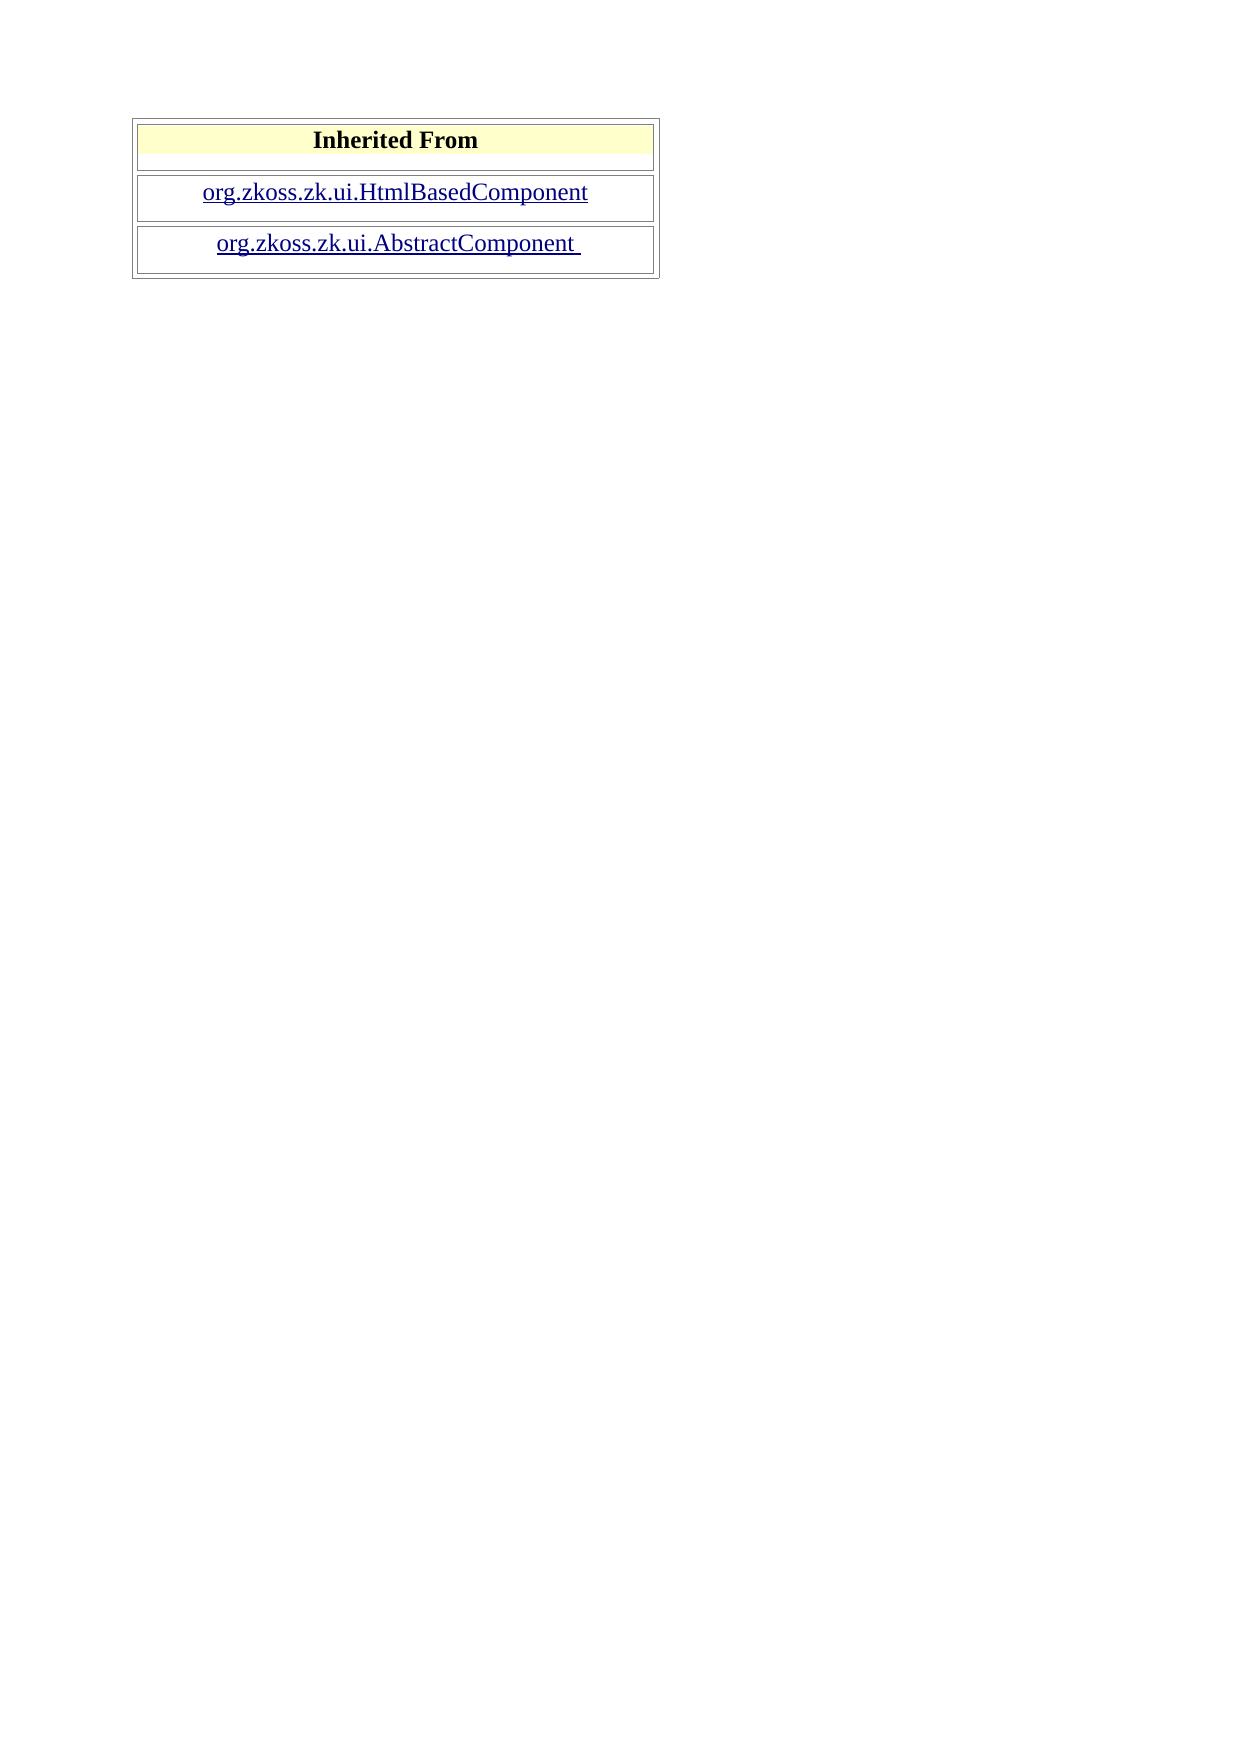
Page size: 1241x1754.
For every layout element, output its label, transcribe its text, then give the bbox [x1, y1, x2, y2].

table_cell org.zkoss.zk.ui.HtmlBasedComponent [134, 170, 656, 221]
table_header Inherited From [134, 119, 656, 169]
table_cell org.zkoss.zk.ui.AbstractComponent [134, 221, 656, 272]
